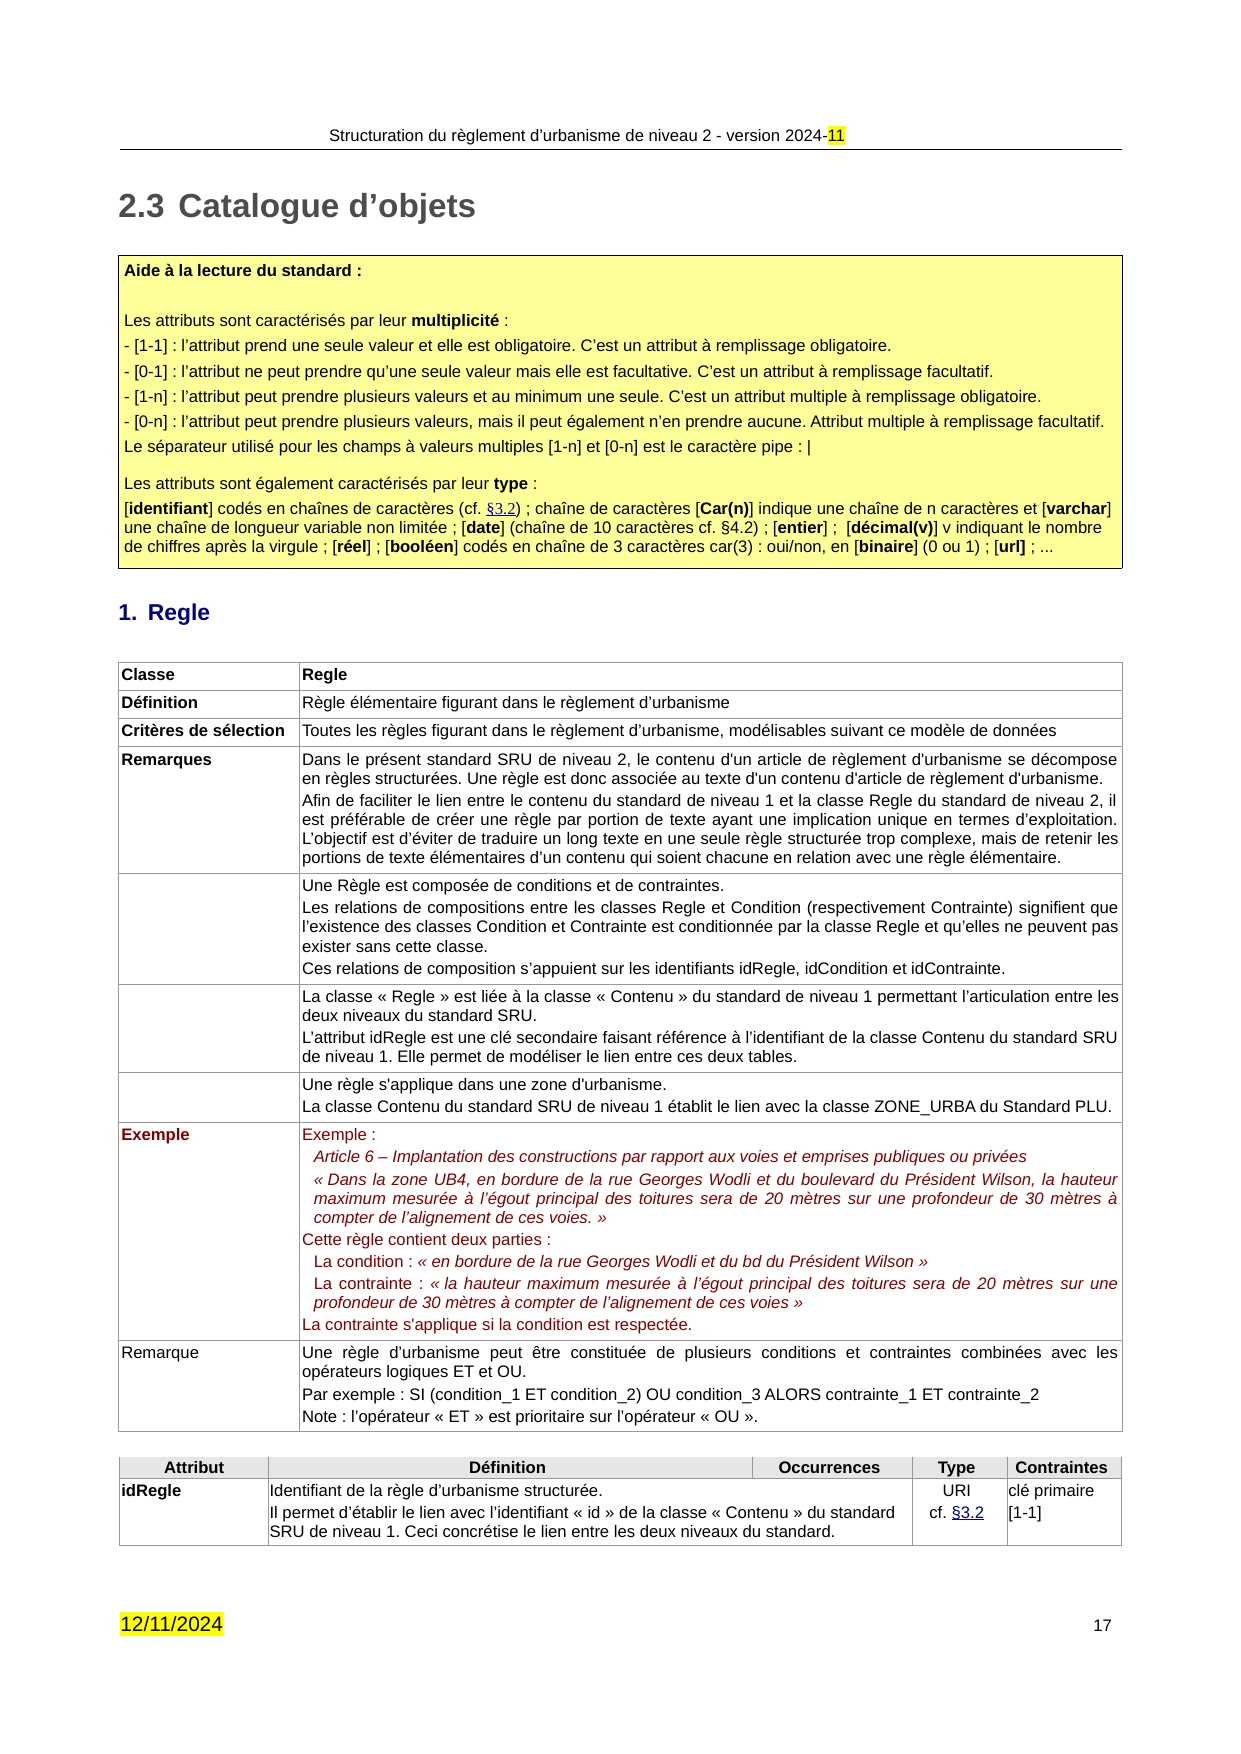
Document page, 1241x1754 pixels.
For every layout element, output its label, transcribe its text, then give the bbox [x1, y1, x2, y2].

table_cell Exemple [119, 1123, 299, 1340]
table_cell Règle élémentaire figurant dans le règlement d’urbanisme [300, 691, 1122, 718]
subtitle Catalogue d’objets [118, 186, 1122, 224]
table_header Classe [119, 663, 299, 690]
table_cell Remarques [119, 747, 299, 873]
table_cell Une Règle est composée de conditions et de contraintes. Les relations de compositions entre les classes Regle et Condition (respectivement Contrainte) signifient que l’existence des classes Condition et Contrainte est conditionnée par la classe Regle et qu’elles ne peuvent pas exister sans cette classe. Ces relations de composition s’appuient sur les identifiants idRegle, idCondition et idContrainte. [300, 874, 1122, 983]
table_cell [119, 985, 299, 1072]
table_cell Définition [119, 691, 299, 718]
table_cell idRegle [120, 1479, 268, 1545]
table_cell Critères de sélection [119, 719, 299, 746]
table_header Occurrences [753, 1457, 912, 1478]
table_cell Une règle s'applique dans une zone d'urbanisme. La classe Contenu du standard SRU de niveau 1 établit le lien avec la classe ZONE_URBA du Standard PLU. [300, 1073, 1122, 1122]
subtitle Regle [118, 599, 1122, 625]
table_cell [119, 1073, 299, 1122]
table_header Regle [300, 663, 1122, 690]
table_cell clé primaire [1-1] [1008, 1479, 1121, 1545]
table_header Attribut [120, 1457, 268, 1478]
table_cell Une règle d’urbanisme peut être constituée de plusieurs conditions et contraintes combinées avec les opérateurs logiques ET et OU. Par exemple : SI (condition_1 ET condition_2) OU condition_3 ALORS contrainte_1 ET contrainte_2 Note : l’opérateur « ET » est prioritaire sur l’opérateur « OU ». [300, 1341, 1122, 1431]
table_cell Dans le présent standard SRU de niveau 2, le contenu d'un article de règlement d'urbanisme se décompose en règles structurées. Une règle est donc associée au texte d'un contenu d'article de règlement d'urbanisme. Afin de faciliter le lien entre le contenu du standard de niveau 1 et la classe Regle du standard de niveau 2, il est préférable de créer une règle par portion de texte ayant une implication unique en termes d’exploitation. L’objectif est d’éviter de traduire un long texte en une seule règle structurée trop complexe, mais de retenir les portions de texte élémentaires d’un contenu qui soient chacune en relation avec une règle élémentaire. [300, 747, 1122, 873]
table_header Contraintes [1008, 1457, 1121, 1478]
table_header Aide à la lecture du standard : Les attributs sont caractérisés par leur multiplicité : - [1-1] : l’attribut prend une seule valeur et elle est obligatoire. C’est un attribut à remplissage obligatoire. - [0-1] : l’attribut ne peut prendre qu’une seule valeur mais elle est facultative. C’est un attribut à remplissage facultatif. - [1-n] : l’attribut peut prendre plusieurs valeurs et au minimum une seule. C’est un attribut multiple à remplissage obligatoire. - [0-n] : l’attribut peut prendre plusieurs valeurs, mais il peut également n’en prendre aucune. Attribut multiple à remplissage facultatif. Le séparateur utilisé pour les champs à valeurs multiples [1-n] et [0-n] est le caractère pipe : | Les attributs sont également caractérisés par leur type : [identifiant] codés en chaînes de caractères (cf. §3.2) ; chaîne de caractères [Car(n)] indique une chaîne de n caractères et [varchar] une chaîne de longueur variable non limitée ; [date] (chaîne de 10 caractères cf. §4.2) ; [entier] ; [décimal(v)] v indiquant le nombre de chiffres après la virgule ; [réel] ; [booléen] codés en chaîne de 3 caractères car(3) : oui/non, en [binaire] (0 ou 1) ; [url] ; ... [119, 256, 1122, 568]
table_cell [119, 874, 299, 983]
table_header Définition [269, 1457, 752, 1478]
table_cell Identifiant de la règle d’urbanisme structurée. Il permet d’établir le lien avec l’identifiant « id » de la classe « Contenu » du standard SRU de niveau 1. Ceci concrétise le lien entre les deux niveaux du standard. [269, 1479, 912, 1545]
table_cell Toutes les règles figurant dans le règlement d’urbanisme, modélisables suivant ce modèle de données [300, 719, 1122, 746]
table_cell Remarque [119, 1341, 299, 1431]
table_cell Exemple : Article 6 – Implantation des constructions par rapport aux voies et emprises publiques ou privées « Dans la zone UB4, en bordure de la rue Georges Wodli et du boulevard du Président Wilson, la hauteur maximum mesurée à l’égout principal des toitures sera de 20 mètres sur une profondeur de 30 mètres à compter de l’alignement de ces voies. » Cette règle contient deux parties : La condition : « en bordure de la rue Georges Wodli et du bd du Président Wilson » La contrainte : « la hauteur maximum mesurée à l’égout principal des toitures sera de 20 mètres sur une profondeur de 30 mètres à compter de l’alignement de ces voies » La contrainte s'applique si la condition est respectée. [300, 1123, 1122, 1340]
table_header Type [913, 1457, 1007, 1478]
table_cell La classe « Regle » est liée à la classe « Contenu » du standard de niveau 1 permettant l’articulation entre les deux niveaux du standard SRU. L’attribut idRegle est une clé secondaire faisant référence à l’identifiant de la classe Contenu du standard SRU de niveau 1. Elle permet de modéliser le lien entre ces deux tables. [300, 985, 1122, 1072]
table_cell URI cf. §3.2 [913, 1479, 1007, 1545]
